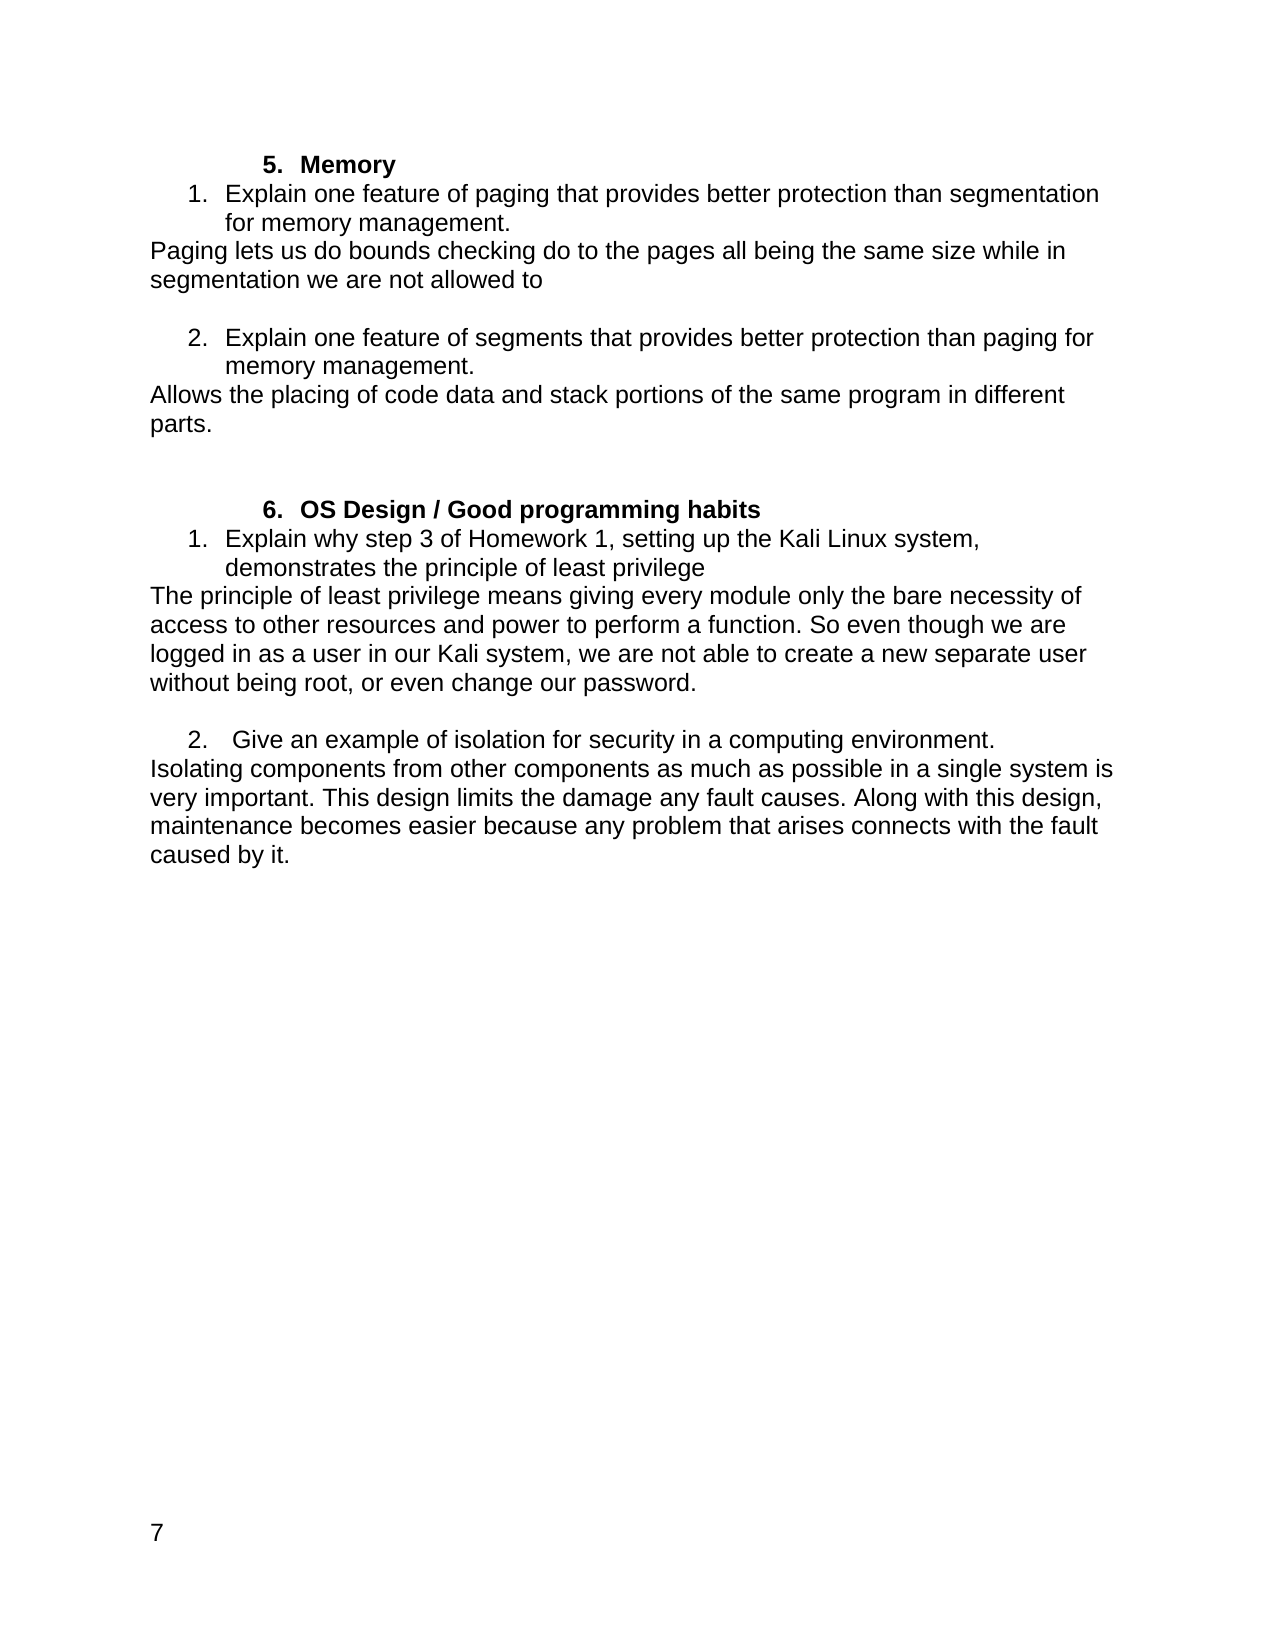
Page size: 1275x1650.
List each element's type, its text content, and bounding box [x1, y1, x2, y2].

list Give an example of isolation for security in a computing environment. [187, 725, 1125, 754]
list OS Design / Good programming habits [262, 495, 1125, 524]
text Paging lets us do bounds checking do to the pages all being the same size while in segmentation we are not allowed to [150, 236, 1125, 294]
list Explain one feature of segments that provides better protection than paging for memory management. [187, 322, 1125, 380]
list Explain why step 3 of Homework 1, setting up the Kali Linux system, demonstrates the principle of least privilege [187, 524, 1125, 581]
text Isolating components from other components as much as possible in a single system is very important. This design limits the damage any fault causes. Along with this design, maintenance becomes easier because any problem that arises connects with the fault caused by it. [150, 754, 1125, 869]
list Explain one feature of paging that provides better protection than segmentation for memory management. [187, 179, 1125, 236]
list Memory [262, 150, 1125, 179]
text The principle of least privilege means giving every module only the bare necessity of access to other resources and power to perform a function. So even though we are logged in as a user in our Kali system, we are not able to create a new separate user without being root, or even change our password. [150, 581, 1125, 696]
text Allows the placing of code data and stack portions of the same program in different parts. [150, 380, 1125, 437]
